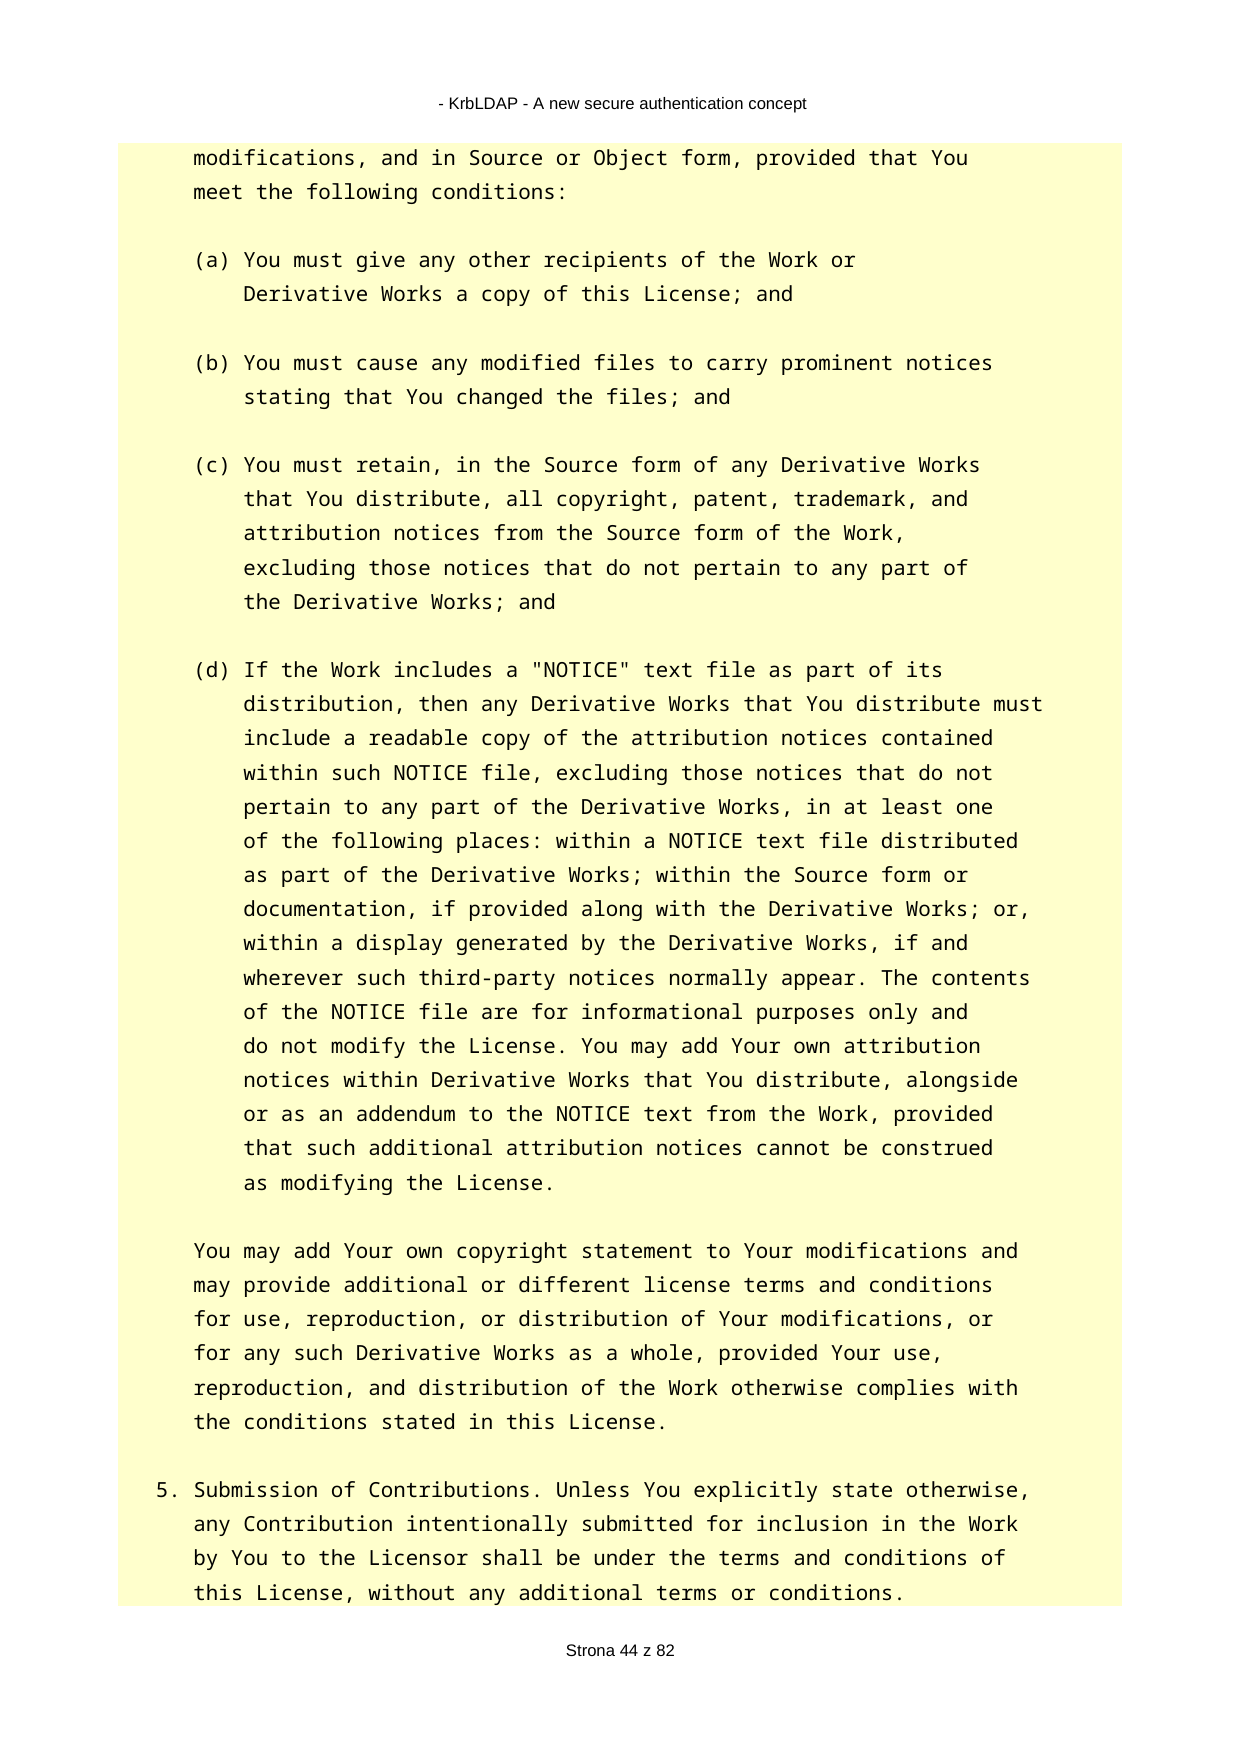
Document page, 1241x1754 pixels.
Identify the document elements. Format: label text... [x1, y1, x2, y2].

text this License, without any additional terms or conditions. [118, 1578, 1122, 1606]
text attribution notices from the Source form of the Work, [118, 518, 1122, 547]
text (d) If the Work includes a "NOTICE" text file as part of its [118, 655, 1122, 683]
text 5. Submission of Contributions. Unless You explicitly state otherwise, [118, 1475, 1122, 1503]
text as part of the Derivative Works; within the Source form or [118, 860, 1122, 888]
text do not modify the License. You may add Your own attribution [118, 1031, 1122, 1059]
text for any such Derivative Works as a whole, provided Your use, [118, 1338, 1122, 1367]
text by You to the Licensor shall be under the terms and conditions of [118, 1543, 1122, 1572]
text the Derivative Works; and [118, 587, 1122, 615]
text (b) You must cause any modified files to carry prominent notices [118, 348, 1122, 376]
text that such additional attribution notices cannot be construed [118, 1133, 1122, 1162]
text that You distribute, all copyright, patent, trademark, and [118, 484, 1122, 513]
text reproduction, and distribution of the Work otherwise complies with [118, 1373, 1122, 1401]
text modifications, and in Source or Object form, provided that You [118, 143, 1122, 171]
text of the NOTICE file are for informational purposes only and [118, 997, 1122, 1025]
text You may add Your own copyright statement to Your modifications and [118, 1236, 1122, 1264]
text distribution, then any Derivative Works that You distribute must [118, 689, 1122, 718]
text stating that You changed the files; and [118, 382, 1122, 410]
text within a display generated by the Derivative Works, if and [118, 928, 1122, 957]
text (a) You must give any other recipients of the Work or [118, 245, 1122, 273]
text meet the following conditions: [118, 177, 1122, 205]
text documentation, if provided along with the Derivative Works; or, [118, 894, 1122, 923]
text any Contribution intentionally submitted for inclusion in the Work [118, 1509, 1122, 1538]
text may provide additional or different license terms and conditions [118, 1270, 1122, 1298]
text pertain to any part of the Derivative Works, in at least one [118, 792, 1122, 820]
text the conditions stated in this License. [118, 1407, 1122, 1435]
text (c) You must retain, in the Source form of any Derivative Works [118, 450, 1122, 478]
text of the following places: within a NOTICE text file distributed [118, 826, 1122, 854]
text within such NOTICE file, excluding those notices that do not [118, 758, 1122, 786]
text for use, reproduction, or distribution of Your modifications, or [118, 1304, 1122, 1333]
text as modifying the License. [118, 1168, 1122, 1196]
text notices within Derivative Works that You distribute, alongside [118, 1065, 1122, 1093]
text or as an addendum to the NOTICE text from the Work, provided [118, 1099, 1122, 1128]
text Derivative Works a copy of this License; and [118, 279, 1122, 308]
text include a readable copy of the attribution notices contained [118, 723, 1122, 752]
text wherever such third-party notices normally appear. The contents [118, 963, 1122, 991]
text excluding those notices that do not pertain to any part of [118, 553, 1122, 581]
